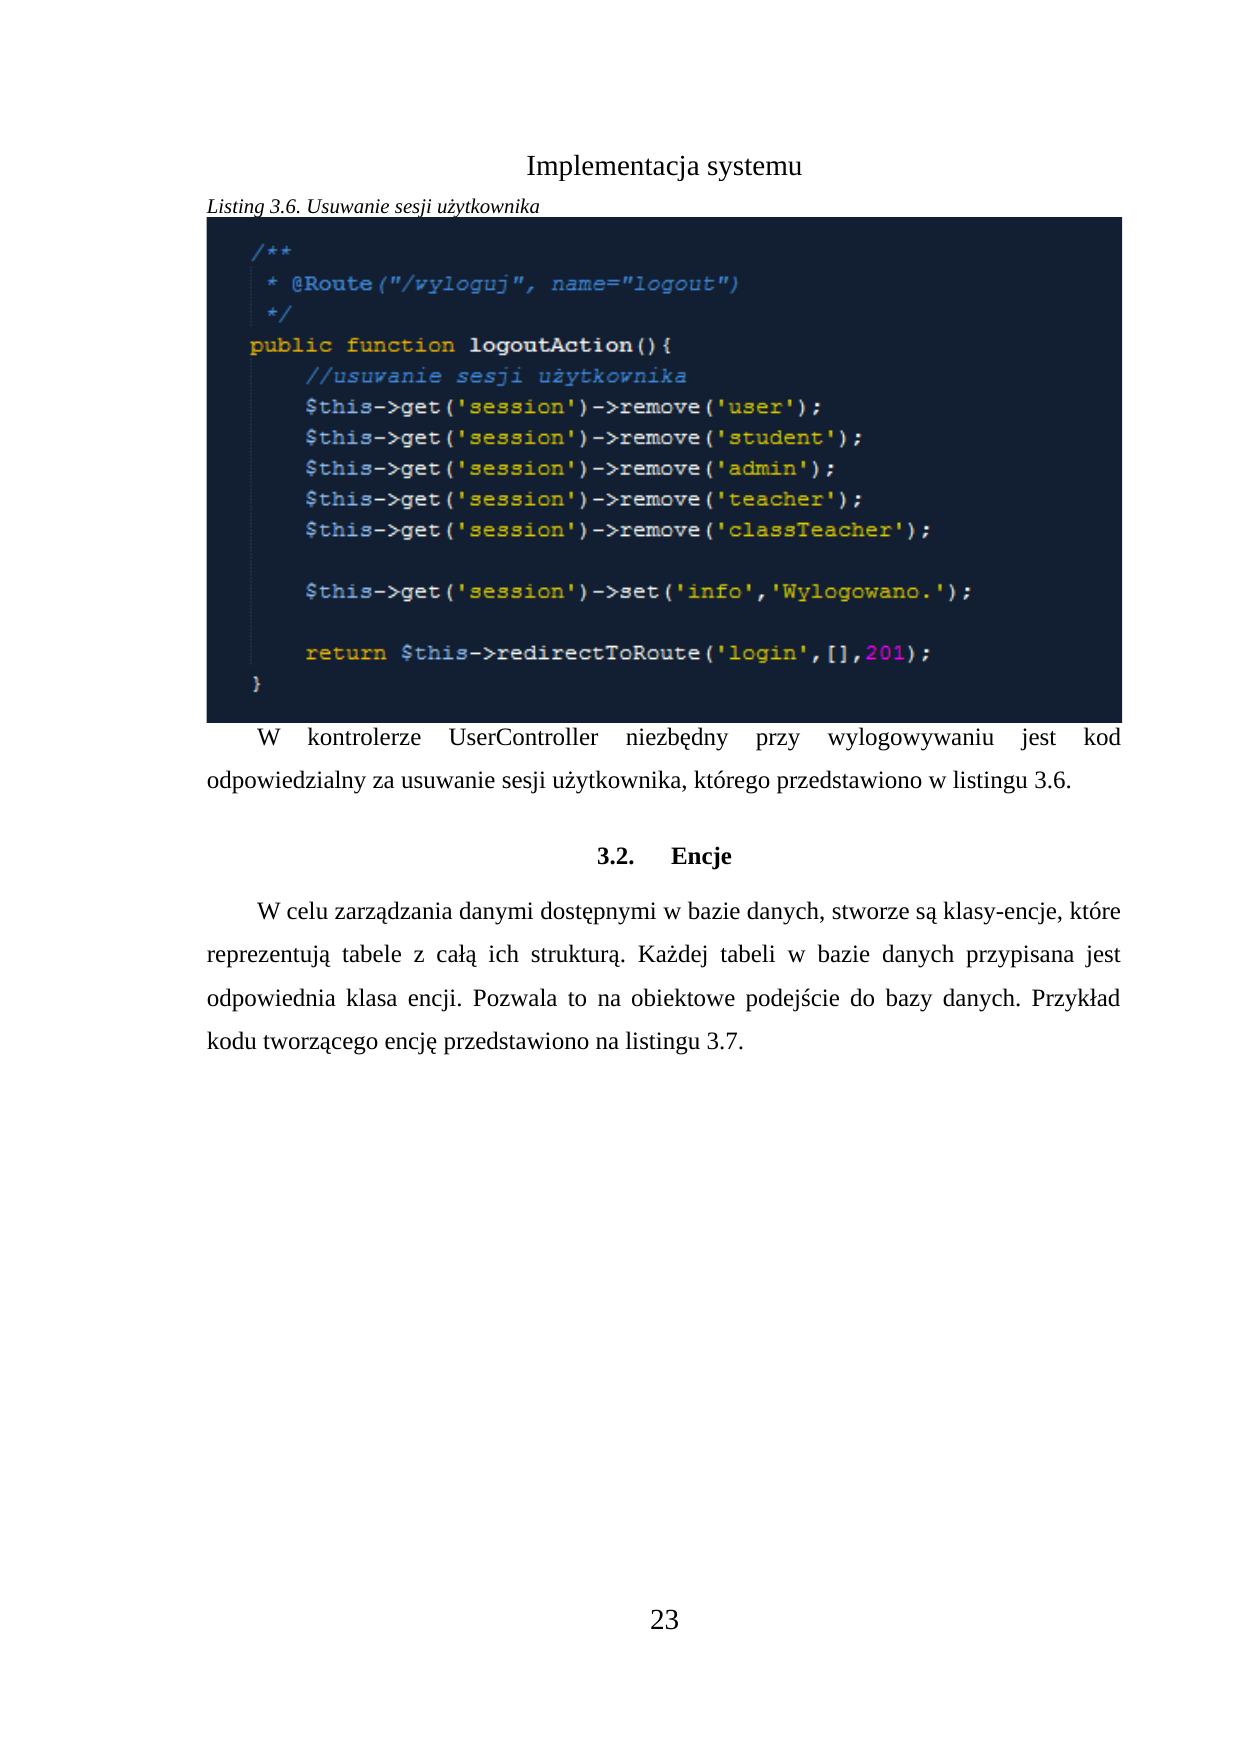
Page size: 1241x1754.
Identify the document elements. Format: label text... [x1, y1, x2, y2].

subtitle Encje [207, 841, 1122, 870]
text W celu zarządzania danymi dostępnymi w bazie danych, stworze są klasy-encje, które reprezentują tabele z całą ich strukturą. Każdej tabeli w bazie danych przypisana jest odpowiednia klasa encji. Pozwala to na obiektowe podejście do bazy danych. Przykład kodu tworzącego encję przedstawiono na listingu 3.7. [207, 896, 1122, 1054]
text W kontrolerze UserController niezbędny przy wylogowywaniu jest kod odpowiedzialny za usuwanie sesji użytkownika, którego przedstawiono w listingu 3.6. [207, 723, 1122, 794]
list Listing 3.6. Usuwanie sesji użytkownika [207, 194, 1122, 217]
picture [206, 217, 1123, 723]
